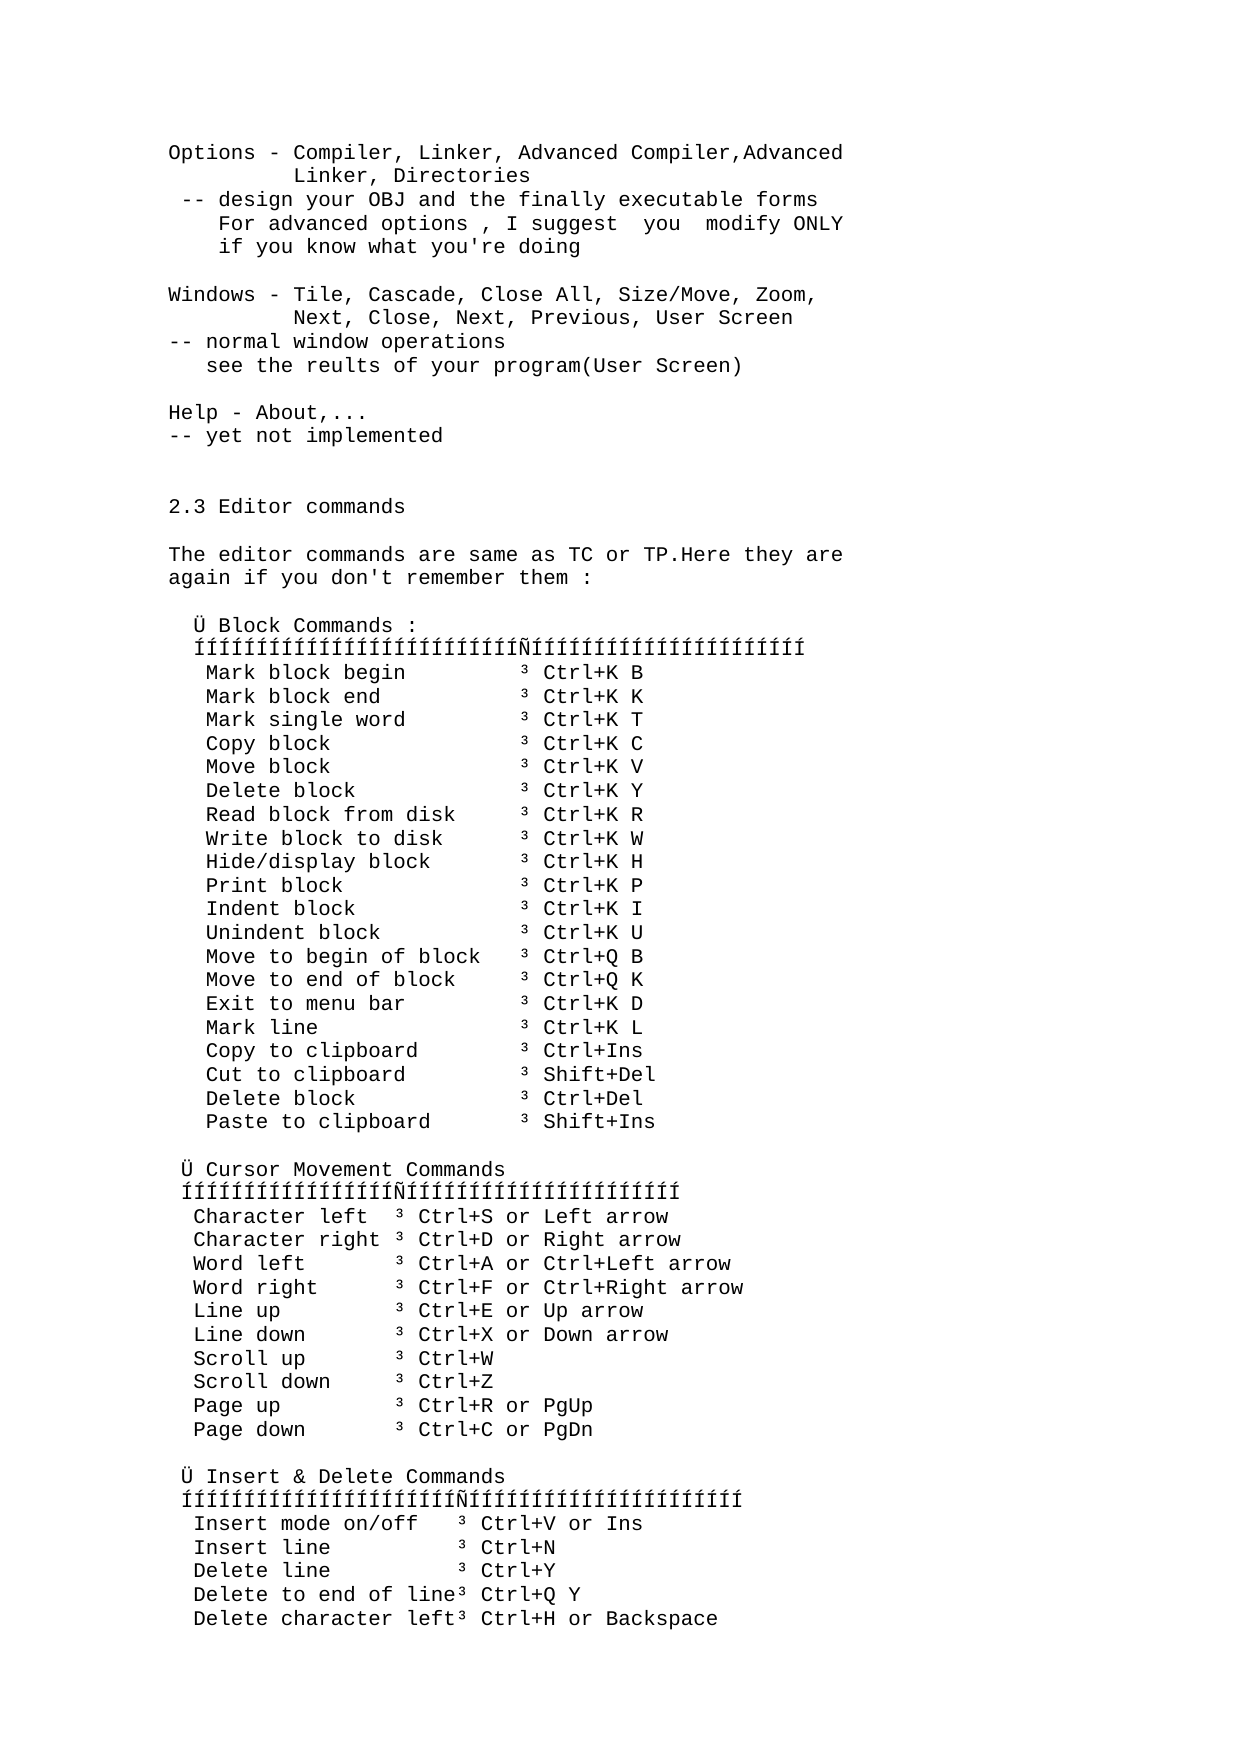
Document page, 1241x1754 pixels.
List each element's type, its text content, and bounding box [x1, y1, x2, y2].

text Unindent block ³ Ctrl+K U [118, 922, 1122, 946]
text Insert mode on/off ³ Ctrl+V or Ins [118, 1513, 1122, 1537]
text Insert line ³ Ctrl+N [118, 1537, 1122, 1561]
text Mark line ³ Ctrl+K L [118, 1017, 1122, 1040]
text Delete to end of line³ Ctrl+Q Y [118, 1584, 1122, 1608]
text Character left ³ Ctrl+S or Left arrow [118, 1206, 1122, 1229]
text ÍÍÍÍÍÍÍÍÍÍÍÍÍÍÍÍÍÑÍÍÍÍÍÍÍÍÍÍÍÍÍÍÍÍÍÍÍÍÍÍ [118, 1182, 1122, 1206]
text Windows - Tile, Cascade, Close All, Size/Move, Zoom, [118, 284, 1122, 307]
text Help - About,... [118, 402, 1122, 426]
text again if you don't remember them : [118, 567, 1122, 591]
text Options - Compiler, Linker, Advanced Compiler,Advanced [118, 142, 1122, 165]
text Word left ³ Ctrl+A or Ctrl+Left arrow [118, 1253, 1122, 1277]
text Page up ³ Ctrl+R or PgUp [118, 1395, 1122, 1419]
text Linker, Directories [118, 165, 1122, 189]
text Exit to menu bar ³ Ctrl+K D [118, 993, 1122, 1017]
text Hide/display block ³ Ctrl+K H [118, 851, 1122, 875]
text ÍÍÍÍÍÍÍÍÍÍÍÍÍÍÍÍÍÍÍÍÍÍÑÍÍÍÍÍÍÍÍÍÍÍÍÍÍÍÍÍÍÍÍÍÍ [118, 1489, 1122, 1513]
text Line down ³ Ctrl+X or Down arrow [118, 1324, 1122, 1348]
text Ü Insert & Delete Commands [118, 1466, 1122, 1489]
text Line up ³ Ctrl+E or Up arrow [118, 1300, 1122, 1324]
text Word right ³ Ctrl+F or Ctrl+Right arrow [118, 1277, 1122, 1300]
text Copy block ³ Ctrl+K C [118, 733, 1122, 757]
text -- normal window operations [118, 331, 1122, 354]
text -- design your OBJ and the finally executable forms [118, 189, 1122, 213]
text Next, Close, Next, Previous, User Screen [118, 307, 1122, 331]
text see the reults of your program(User Screen) [118, 354, 1122, 378]
text 2.3 Editor commands [118, 496, 1122, 520]
text ÍÍÍÍÍÍÍÍÍÍÍÍÍÍÍÍÍÍÍÍÍÍÍÍÍÍÑÍÍÍÍÍÍÍÍÍÍÍÍÍÍÍÍÍÍÍÍÍÍ [118, 638, 1122, 662]
text Move to begin of block ³ Ctrl+Q B [118, 946, 1122, 969]
text The editor commands are same as TC or TP.Here they are [118, 544, 1122, 567]
text For advanced options , I suggest you modify ONLY [118, 213, 1122, 236]
text Scroll down ³ Ctrl+Z [118, 1371, 1122, 1395]
text Print block ³ Ctrl+K P [118, 875, 1122, 898]
text -- yet not implemented [118, 426, 1122, 449]
text Cut to clipboard ³ Shift+Del [118, 1064, 1122, 1088]
text Copy to clipboard ³ Ctrl+Ins [118, 1040, 1122, 1064]
text Scroll up ³ Ctrl+W [118, 1348, 1122, 1371]
text Move block ³ Ctrl+K V [118, 757, 1122, 780]
text Move to end of block ³ Ctrl+Q K [118, 969, 1122, 993]
text Ü Block Commands : [118, 615, 1122, 638]
text if you know what you're doing [118, 236, 1122, 260]
text Read block from disk ³ Ctrl+K R [118, 804, 1122, 827]
text Paste to clipboard ³ Shift+Ins [118, 1111, 1122, 1135]
text Delete line ³ Ctrl+Y [118, 1561, 1122, 1584]
text Write block to disk ³ Ctrl+K W [118, 827, 1122, 851]
text Delete block ³ Ctrl+Del [118, 1088, 1122, 1111]
text Indent block ³ Ctrl+K I [118, 898, 1122, 922]
text Character right ³ Ctrl+D or Right arrow [118, 1229, 1122, 1253]
text Ü Cursor Movement Commands [118, 1158, 1122, 1182]
text Delete block ³ Ctrl+K Y [118, 780, 1122, 804]
text Mark block end ³ Ctrl+K K [118, 686, 1122, 709]
text Page down ³ Ctrl+C or PgDn [118, 1419, 1122, 1442]
text Mark single word ³ Ctrl+K T [118, 709, 1122, 733]
text Delete character left³ Ctrl+H or Backspace [118, 1608, 1122, 1631]
text Mark block begin ³ Ctrl+K B [118, 662, 1122, 686]
